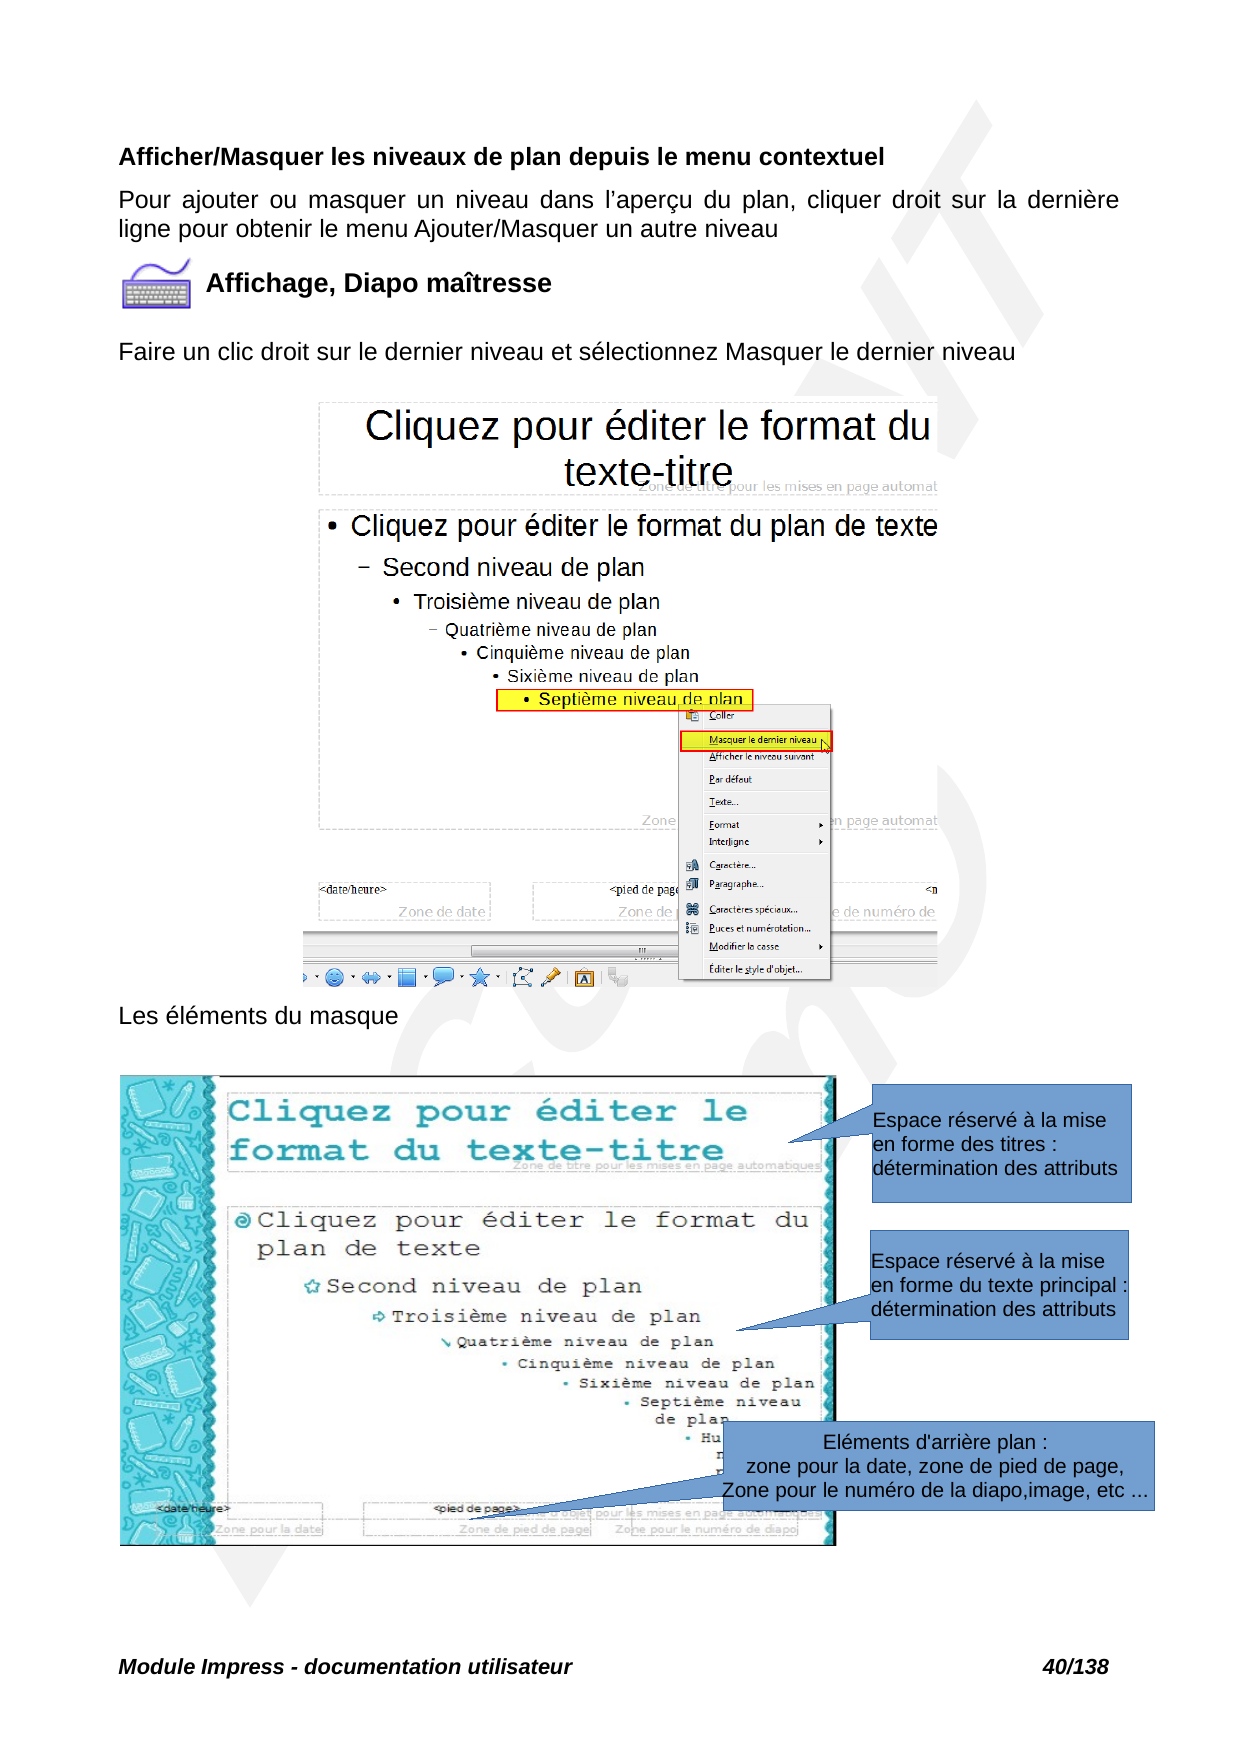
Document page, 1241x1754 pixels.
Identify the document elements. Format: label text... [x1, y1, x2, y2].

text Faire un clic droit sur le dernier niveau et sélectionnez Masquer le dernier niveau [118, 337, 1122, 366]
text Pour ajouter ou masquer un niveau dans l’aperçu du plan, cliquer droit sur la dernière ligne pour obtenir le menu Ajouter/Masquer un autre niveau [118, 185, 1122, 243]
text Les éléments du masque [118, 404, 1122, 1030]
text Afficher/Masquer les niveaux de plan depuis le menu contextuel [118, 142, 1122, 171]
text Affichage, Diapo maîtresse [194, 267, 1122, 298]
picture [118, 248, 194, 323]
picture [303, 396, 938, 987]
picture [120, 1075, 837, 1546]
